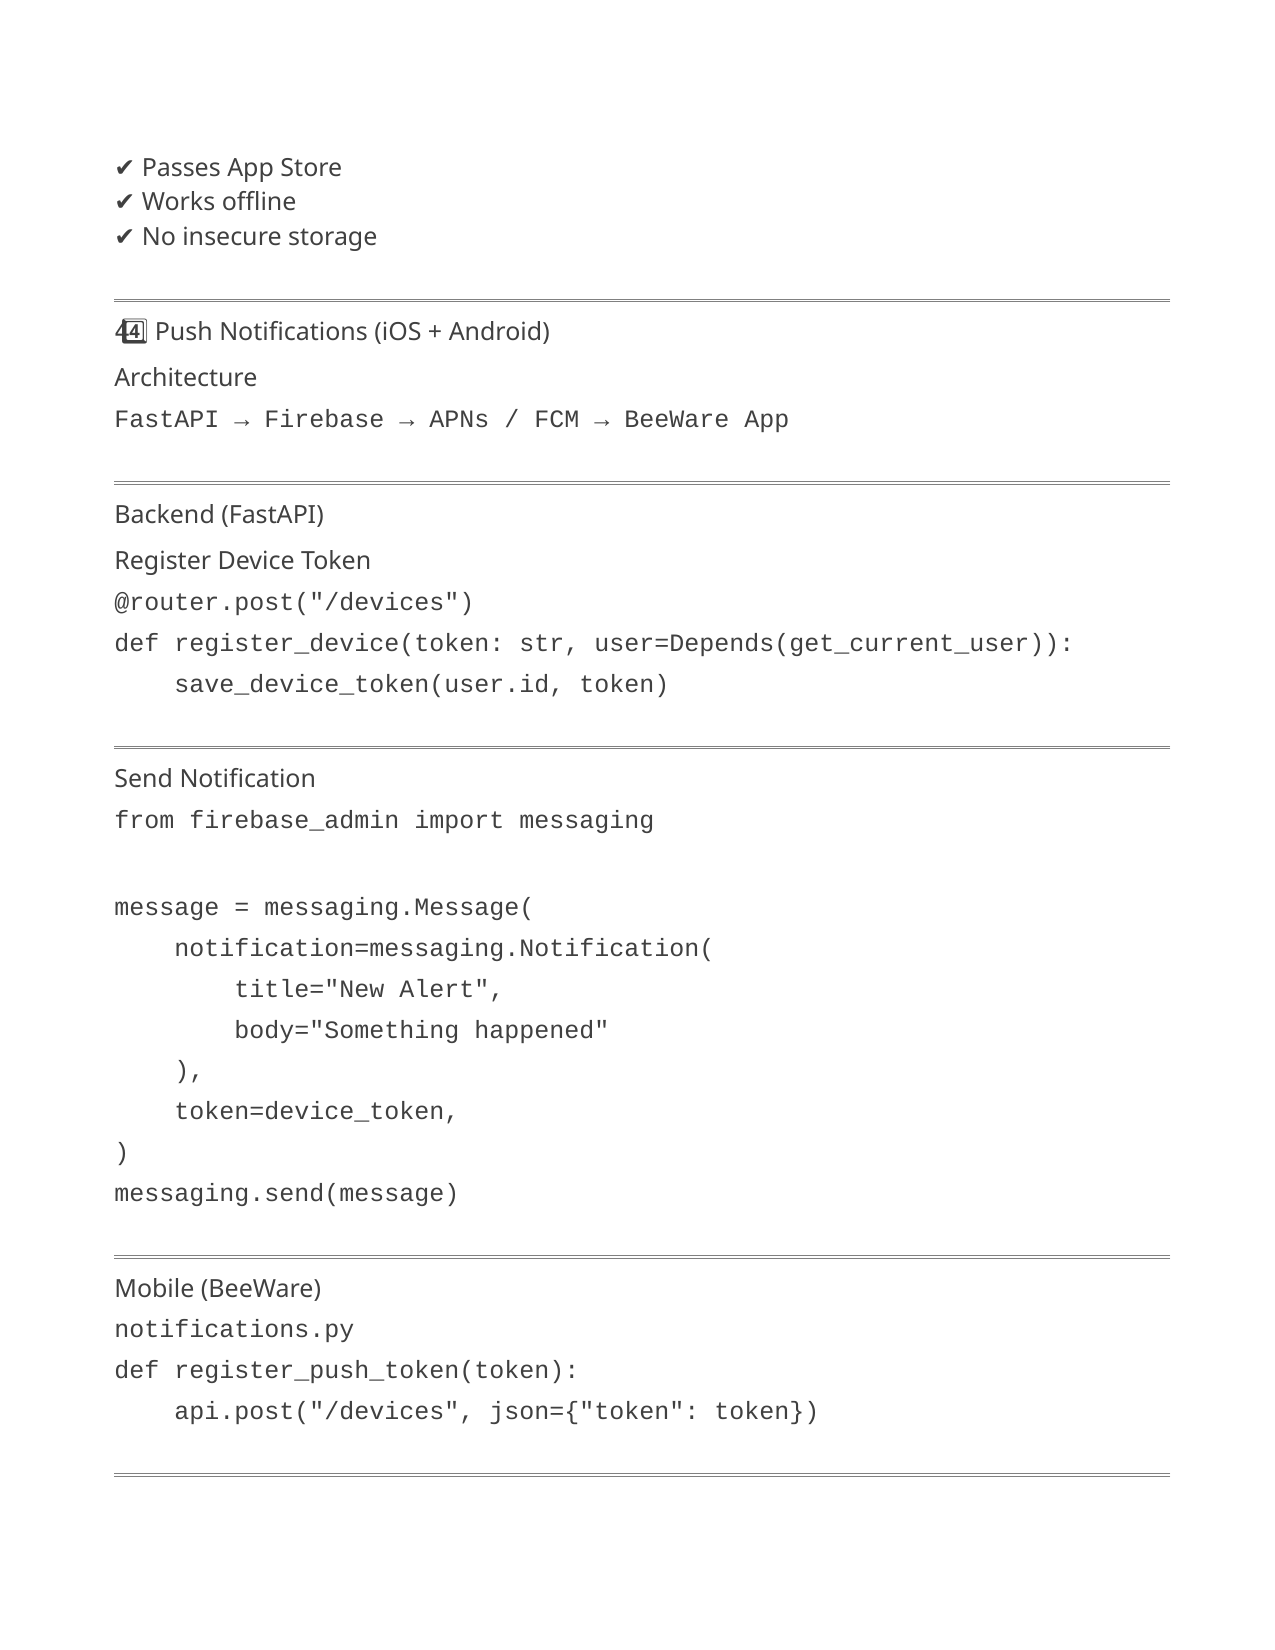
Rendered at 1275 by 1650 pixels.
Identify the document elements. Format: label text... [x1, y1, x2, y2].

text token=device_token, [114, 1099, 1170, 1127]
text ) [114, 1140, 1170, 1168]
text FastAPI → Firebase → APNs / FCM → BeeWare App [114, 407, 1170, 435]
text title="New Alert", [114, 976, 1170, 1005]
subtitle Architecture [114, 360, 1170, 394]
text save_device_token(user.id, token) [114, 671, 1170, 699]
subtitle Register Device Token [114, 543, 1170, 577]
text api.post("/devices", json={"token": token}) [114, 1398, 1170, 1427]
text def register_device(token: str, user=Depends(get_current_user)): [114, 630, 1170, 659]
text body="Something happened" [114, 1017, 1170, 1046]
text ✔ Passes App Store ✔ Works offline ✔ No insecure storage [114, 150, 1170, 252]
subtitle 🔔 4️⃣ Push Notifications (iOS + Android) [114, 313, 1170, 348]
text def register_push_token(token): [114, 1358, 1170, 1386]
text from firebase_admin import messaging [114, 807, 1170, 836]
text ), [114, 1058, 1170, 1086]
text @router.post("/devices") [114, 589, 1170, 618]
text messaging.send(message) [114, 1181, 1170, 1209]
subtitle notifications.py [114, 1317, 1170, 1345]
text message = messaging.Message( [114, 895, 1170, 923]
subtitle Mobile (BeeWare) [114, 1270, 1170, 1304]
subtitle Send Notification [114, 761, 1170, 795]
text notification=messaging.Notification( [114, 936, 1170, 964]
subtitle Backend (FastAPI) [114, 496, 1170, 530]
